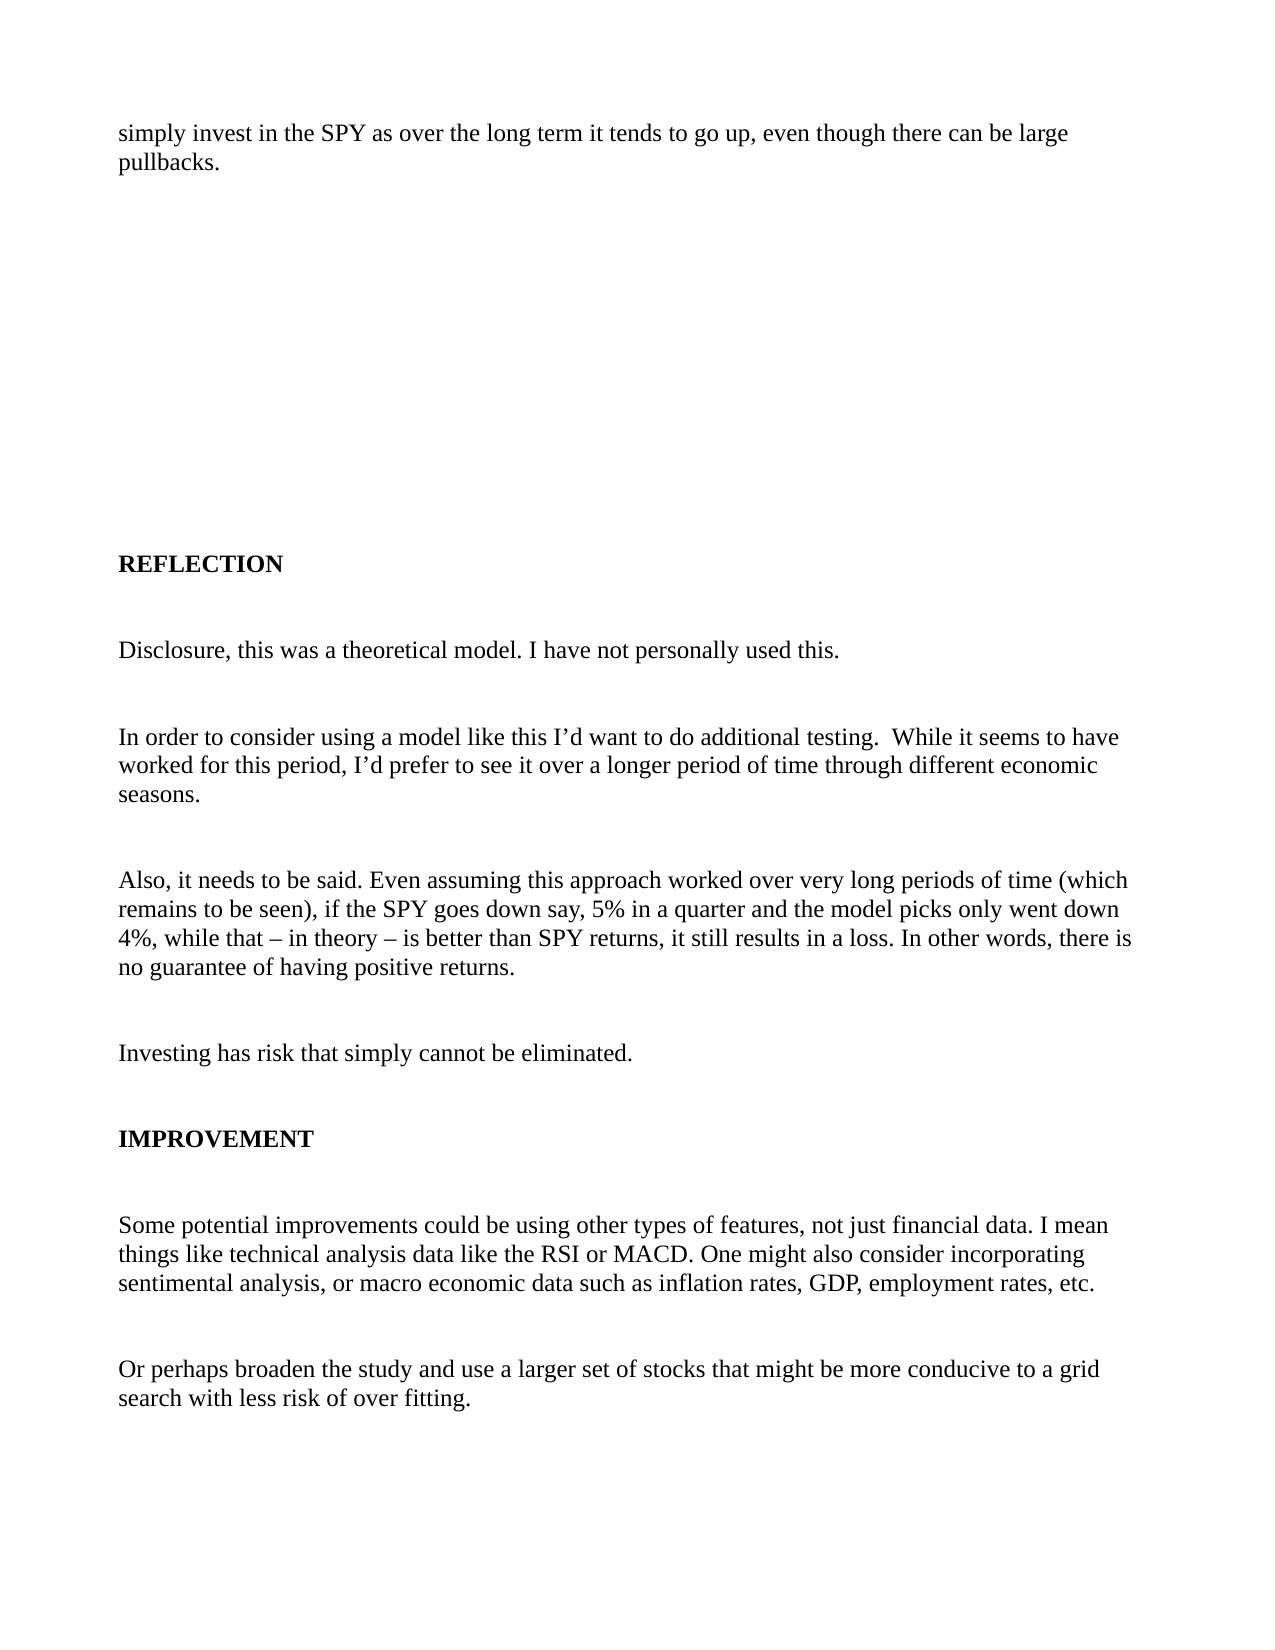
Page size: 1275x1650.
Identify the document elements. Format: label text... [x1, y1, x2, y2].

text Also, it needs to be said. Even assuming this approach worked over very long periods of time (which remains to be seen), if the SPY goes down say, 5% in a quarter and the model picks only went down 4%, while that – in theory – is better than SPY returns, it still results in a loss. In other words, there is no guarantee of having positive returns. [118, 866, 1157, 981]
text Investing has risk that simply cannot be eliminated. [118, 1038, 1157, 1067]
text Or perhaps broaden the study and use a larger set of stocks that might be more conducive to a grid search with less risk of over fitting. [118, 1354, 1157, 1412]
text Disclosure, this was a theoretical model. I have not personally used this. [118, 636, 1157, 664]
text In order to consider using a model like this I’d want to do additional testing. While it seems to have worked for this period, I’d prefer to see it over a longer period of time through different economic seasons. [118, 722, 1157, 808]
text REFLECTION [118, 549, 1157, 578]
text IMPROVEMENT [118, 1124, 1157, 1153]
text simply invest in the SPY as over the long term it tends to go up, even though there can be large pullbacks. [118, 118, 1157, 176]
text Some potential improvements could be using other types of features, not just financial data. I mean things like technical analysis data like the RSI or MACD. One might also consider incorporating sentimental analysis, or macro economic data such as inflation rates, GDP, employment rates, etc. [118, 1211, 1157, 1297]
